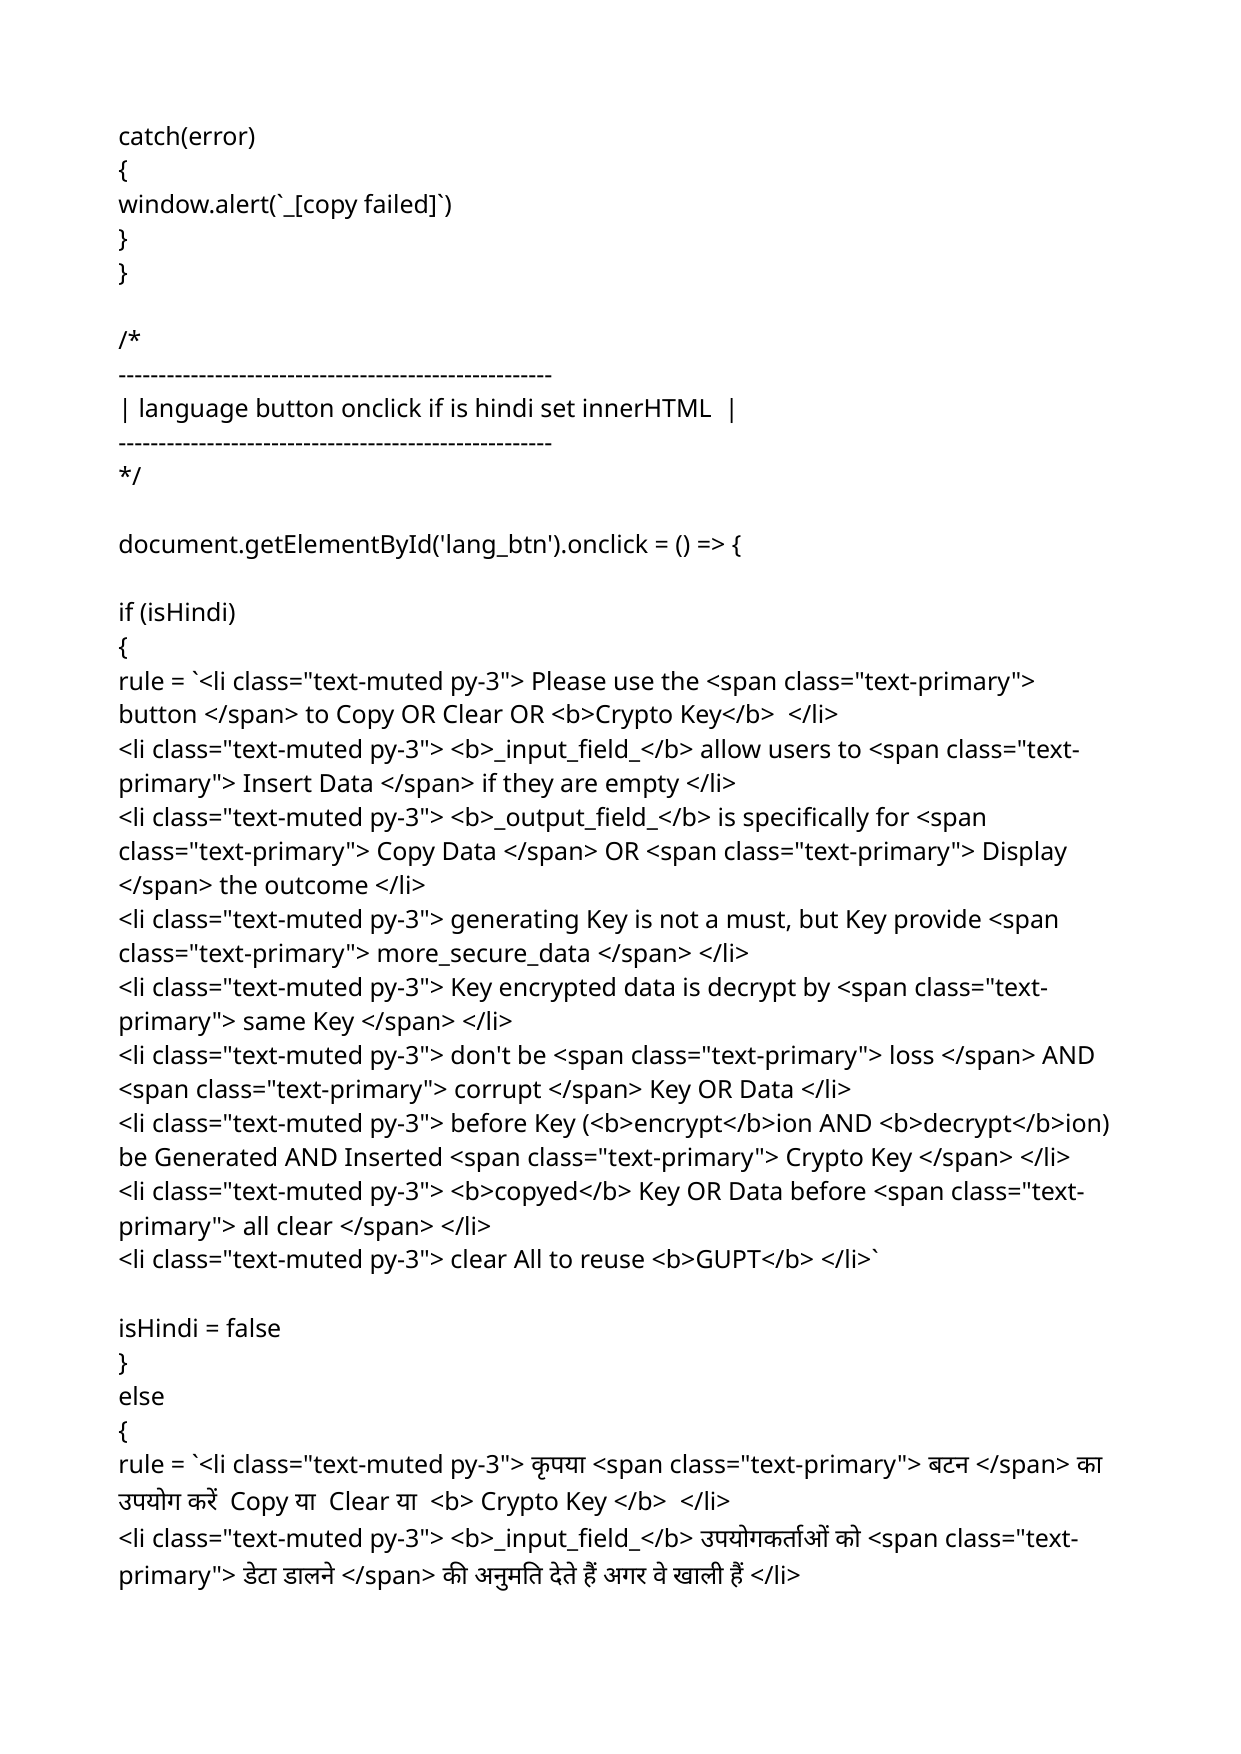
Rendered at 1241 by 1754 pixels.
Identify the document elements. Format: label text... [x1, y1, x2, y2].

text rule = `<li class="text-muted py-3"> Please use the <span class="text-primary"> button </span> to Copy OR Clear OR <b>Crypto Key</b> </li> [118, 663, 1122, 731]
text document.getElementById('lang_btn').onclick = () => { [118, 527, 1122, 561]
text isHindi = false [118, 1310, 1122, 1344]
text catch(error) [118, 118, 1122, 152]
text <li class="text-muted py-3"> <b>_input_field_</b> उपयोगकर्ताओं को <span class="text-primary"> डेटा डालने </span> की अनुमति देते हैं अगर वे खाली हैं </li> [118, 1521, 1122, 1594]
text rule = `<li class="text-muted py-3"> कृपया <span class="text-primary"> बटन </span> का उपयोग करें Copy या Clear या <b> Crypto Key </b> </li> [118, 1447, 1122, 1521]
text /* [118, 322, 1122, 357]
text { [118, 629, 1122, 663]
text ------------------------------------------------------ [118, 425, 1122, 459]
text <li class="text-muted py-3"> <b>copyed</b> Key OR Data before <span class="text-primary"> all clear </span> </li> [118, 1174, 1122, 1242]
text <li class="text-muted py-3"> before Key (<b>encrypt</b>ion AND <b>decrypt</b>ion) be Generated AND Inserted <span class="text-primary"> Crypto Key </span> </li> [118, 1106, 1122, 1174]
text <li class="text-muted py-3"> generating Key is not a must, but Key provide <span class="text-primary"> more_secure_data </span> </li> [118, 902, 1122, 970]
text <li class="text-muted py-3"> don't be <span class="text-primary"> loss </span> AND <span class="text-primary"> corrupt </span> Key OR Data </li> [118, 1038, 1122, 1106]
text <li class="text-muted py-3"> clear All to reuse <b>GUPT</b> </li>` [118, 1242, 1122, 1276]
text } [118, 254, 1122, 288]
text if (isHindi) [118, 595, 1122, 629]
text <li class="text-muted py-3"> <b>_output_field_</b> is specifically for <span class="text-primary"> Copy Data </span> OR <span class="text-primary"> Display </span> the outcome </li> [118, 799, 1122, 902]
text */ [118, 459, 1122, 493]
text ------------------------------------------------------ [118, 357, 1122, 391]
text <li class="text-muted py-3"> <b>_input_field_</b> allow users to <span class="text-primary"> Insert Data </span> if they are empty </li> [118, 731, 1122, 799]
text } [118, 220, 1122, 254]
text | language button onclick if is hindi set innerHTML | [118, 391, 1122, 425]
text } [118, 1344, 1122, 1378]
text <li class="text-muted py-3"> Key encrypted data is decrypt by <span class="text-primary"> same Key </span> </li> [118, 970, 1122, 1038]
text { [118, 1412, 1122, 1447]
text window.alert(`_[copy failed]`) [118, 186, 1122, 220]
text { [118, 152, 1122, 186]
text else [118, 1378, 1122, 1412]
